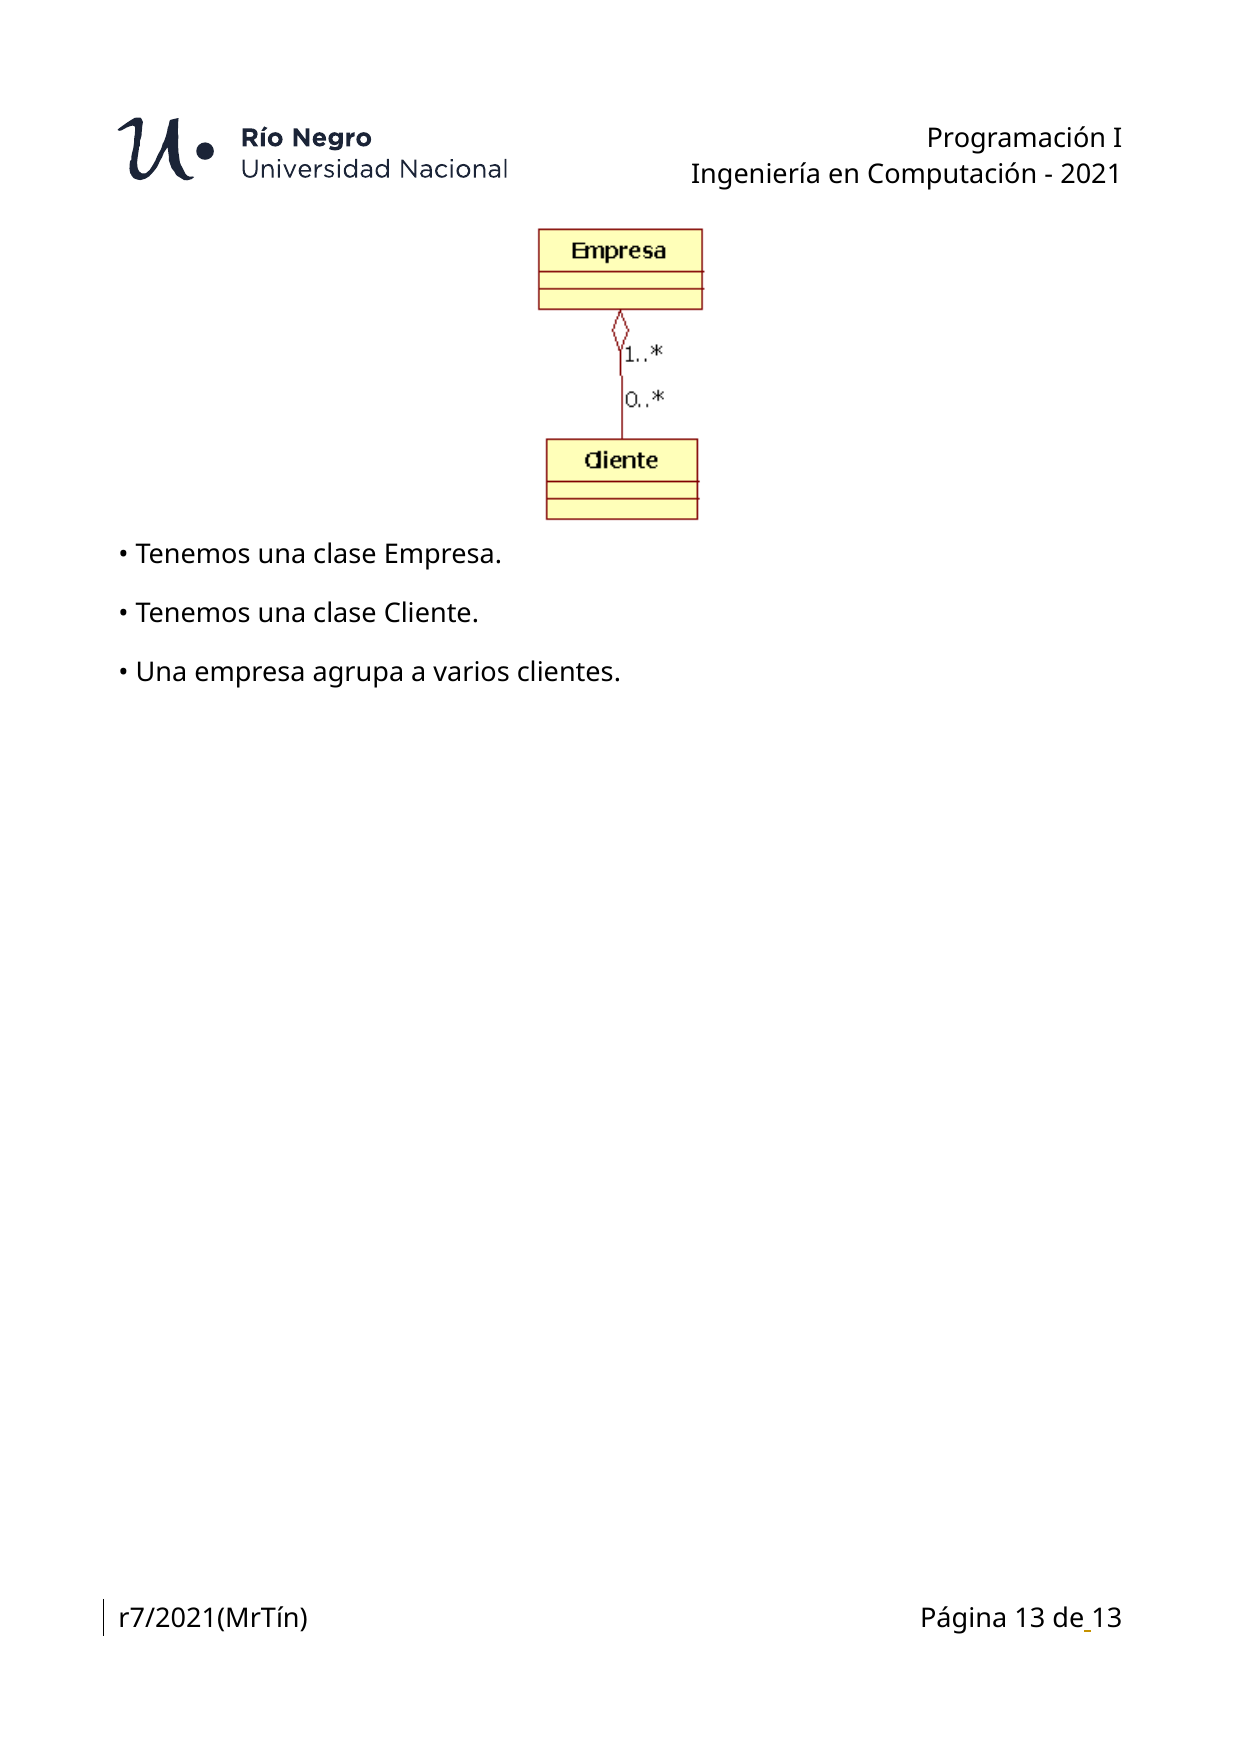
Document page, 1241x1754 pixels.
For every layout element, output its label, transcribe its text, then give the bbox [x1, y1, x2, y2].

text • Una empresa agrupa a varios clientes. [118, 652, 1122, 689]
picture [529, 221, 711, 528]
text • Tenemos una clase Empresa. [118, 221, 1122, 572]
text • Tenemos una clase Cliente. [118, 594, 1122, 631]
